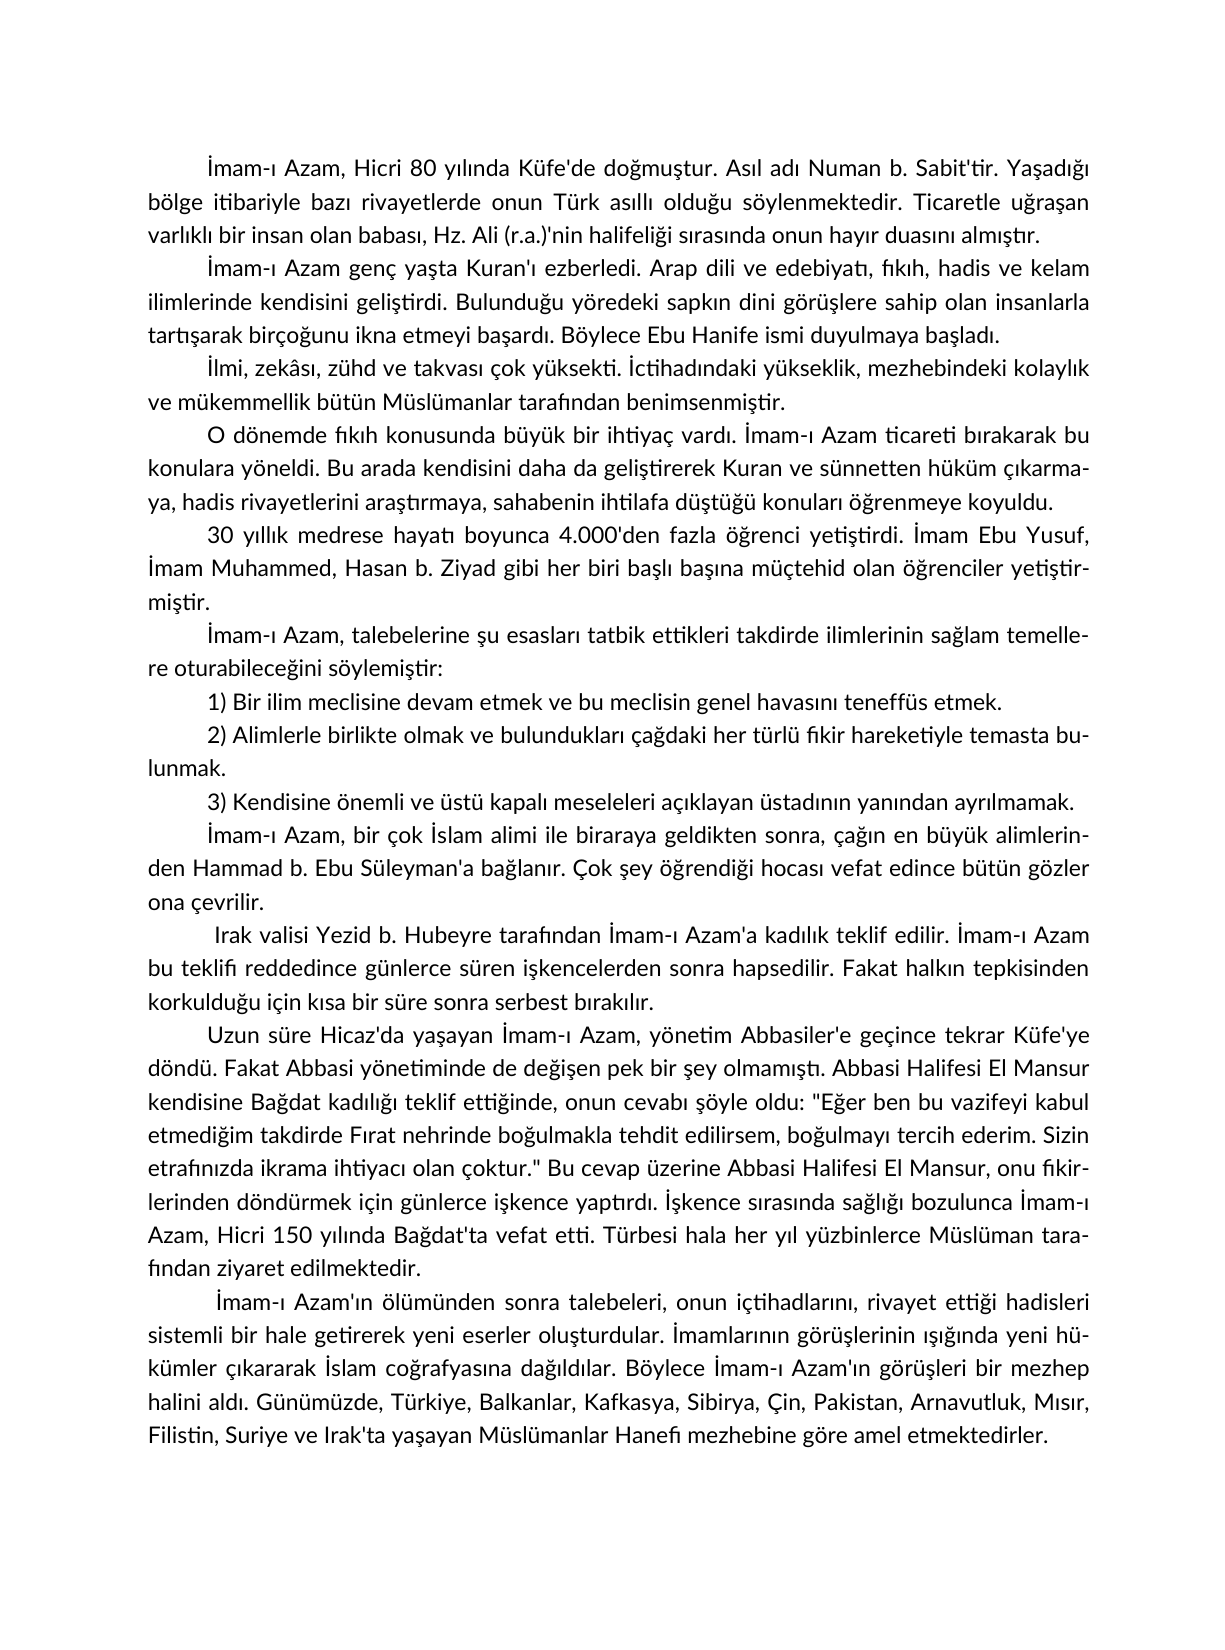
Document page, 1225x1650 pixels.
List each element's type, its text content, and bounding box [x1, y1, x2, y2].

text İmam-ı Azam'ın ölü­mün­den son­ra ta­le­be­le­ri, onun iç­ti­had­la­rı­nı, ri­va­yet et­ti­ği ha­dis­le­ri sis­tem­li bir ha­le ge­ti­re­rek ye­ni eser­ler oluş­tur­du­lar. İmam­la­rı­nın gö­rüş­le­ri­nin ışı­ğın­da ye­ni hü­küm­ler çı­ka­ra­rak İs­lam coğ­raf­ya­sı­na da­ğıl­dı­lar. Böy­le­ce İmam-ı Azam'ın gö­rüş­le­ri bir mez­hep ha­li­ni al­dı. Gü­nü­müz­de, Tür­ki­ye, Bal­kan­lar, Kaf­kas­ya, Si­bir­ya, Çin, Pa­kis­tan, Ar­na­vut­luk, Mı­sır, Fi­lis­tin, Su­ri­ye ve Irak'ta ya­şa­yan Müs­lü­man­lar Ha­ne­fi mez­he­bi­ne gö­re amel et­mek­te­dir­ler. [148, 1283, 1090, 1450]
text İmam-ı Azam, Hic­ri 80 yı­lın­da Kü­fe'de doğ­muş­tur. Asıl adı Nu­man b. Sa­bit'tir. Ya­şa­dı­ğı böl­ge iti­ba­riy­le ba­zı ri­va­yet­ler­de onun Türk asıl­lı ol­du­ğu söy­len­mek­te­dir. Ti­ca­ret­le uğ­ra­şan var­lık­lı bir in­san olan ba­ba­sı, Hz. Ali (r.a.)'nin ha­li­fe­li­ği sı­ra­sın­da onun ha­yır du­ası­nı al­mış­tır. [148, 150, 1090, 250]
text İmam-ı Azam genç yaş­ta Ku­ran'ı ez­ber­le­di. Arap di­li ve ede­bi­ya­tı, fı­kıh, ha­dis ve ke­lam ilim­le­rin­de ken­di­si­ni ge­liş­tir­di. Bu­lun­du­ğu yö­re­de­ki sap­kın di­ni gö­rüş­le­re sa­hip olan in­san­lar­la tar­tı­şa­rak bir­ço­ğu­nu ik­na et­me­yi ba­şar­dı. Böy­le­ce Ebu Ha­ni­fe is­mi du­yul­ma­ya baş­la­dı. [148, 250, 1090, 350]
text 3) Ken­di­si­ne önem­li ve üs­tü ka­pa­lı me­se­le­le­ri açık­la­yan üs­ta­dı­nın ya­nın­dan ay­rıl­ma­mak. [148, 783, 1090, 817]
text İmam-ı Azam, bir çok İs­lam ali­mi ile bi­ra­ra­ya gel­dik­ten son­ra, ça­ğın en bü­yük alim­le­rin­den Ham­mad b. Ebu Sü­ley­man'a bağ­la­nır. Çok şey öğ­ren­di­ği ho­ca­sı ve­fat edin­ce bü­tün göz­ler ona çev­ri­lir. [148, 817, 1090, 917]
text O dö­nem­de fı­kıh ko­nu­sun­da bü­yük bir ih­ti­yaç var­dı. İmam-ı Azam ti­ca­re­ti bı­ra­ka­rak bu ko­nu­la­ra yö­nel­di. Bu ara­da ken­di­si­ni da­ha da ge­liş­ti­re­rek Ku­ran ve sünnet­ten hü­küm çı­kar­ma­ya, ha­dis ri­va­yet­le­ri­ni araş­tır­ma­ya, sa­ha­be­nin ih­ti­la­fa düş­tü­ğü ko­nu­la­rı öğ­ren­me­ye ko­yul­du. [148, 417, 1090, 517]
text Uzun sü­re Hi­caz'da ya­şa­yan İmam-ı Azam, yö­ne­tim Ab­ba­si­ler'e ge­çin­ce tek­rar Kü­fe'ye dön­dü. Fa­kat Ab­ba­si yö­ne­ti­min­de de de­ği­şen pek bir ­şey ol­ma­mış­tı. Ab­ba­si Ha­li­fe­si El Man­sur ken­di­si­ne Bağ­dat ka­dı­lı­ğı tek­lif et­ti­ğin­de, onun ce­va­bı şöy­le ol­du: "Eğer ben bu va­zi­fe­yi ka­bul et­me­di­ğim tak­dir­de Fı­rat neh­rin­de bo­ğul­mak­la teh­dit edi­lir­sem, bo­ğul­ma­yı ter­cih ede­rim. Si­zin et­ra­fı­nız­da ik­ra­ma ih­ti­ya­cı olan çok­tur." Bu ce­vap üze­ri­ne Ab­ba­si Ha­li­fe­si El Man­sur, onu fi­kir­le­rin­den dön­dür­mek için gün­ler­ce iş­ken­ce yap­tır­dı. İş­ken­ce sı­ra­sın­da sağ­lı­ğı bo­zu­lun­ca İmam-ı Azam, Hic­ri 150 yı­lın­da Bağ­dat'ta ve­fat et­ti. Tür­be­si ha­la her yıl yüz­bin­ler­ce Müs­lü­man ta­ra­fın­dan zi­ya­ret edil­mek­te­dir. [148, 1017, 1090, 1283]
text 1) Bir ilim mec­li­si­ne de­vam et­mek ve bu mec­li­sin ge­nel ha­va­sı­nı te­nef­füs et­mek. [148, 683, 1090, 717]
text İl­mi, ze­kâ­sı, zühd ve tak­va­sı çok yük­sek­ti. İc­ti­ha­dın­da­ki yük­sek­lik, mez­he­bin­de­ki ko­lay­lık ve mü­kem­mel­lik bü­tün Müs­lü­man­lar ta­ra­fın­dan be­nim­sen­miş­tir. [148, 350, 1090, 417]
text 2) Alim­ler­le bir­lik­te ol­mak ve bu­lun­duk­la­rı çağ­da­ki her tür­lü fi­kir ha­re­ke­tiy­le te­mas­ta bu­lun­mak. [148, 717, 1090, 783]
text Irak va­li­si Ye­zid b. Hu­bey­re ta­ra­fın­dan İmam-ı Azam'a ka­dı­lık tek­lif edi­lir. İmam-ı Azam bu tek­li­fi red­de­din­ce gün­ler­ce sü­ren iş­ken­ce­ler­den son­ra hap­se­di­lir. Fa­kat hal­kın tep­ki­sin­den kor­kul­du­ğu için kı­sa bir sü­re son­ra ser­best bı­ra­kı­lır. [148, 917, 1090, 1017]
text 30 yıl­lık med­re­se ha­ya­tı bo­yun­ca 4.000'den faz­la öğ­ren­ci ye­tiş­tir­di. İmam Ebu Yu­suf, İmam Mu­ham­med, Ha­san b. Zi­yad gi­bi her bi­ri baş­lı ba­şı­na müç­te­hid olan öğ­ren­ci­ler ye­tiş­tir­miş­tir. [148, 517, 1090, 617]
text İmam-ı Azam, ta­le­be­le­ri­ne şu esas­la­rı tat­bik et­tik­le­ri tak­dir­de ilim­le­ri­nin sağ­lam te­mel­le­re otur­a­bi­le­ce­ği­ni söy­le­miş­tir: [148, 617, 1090, 683]
